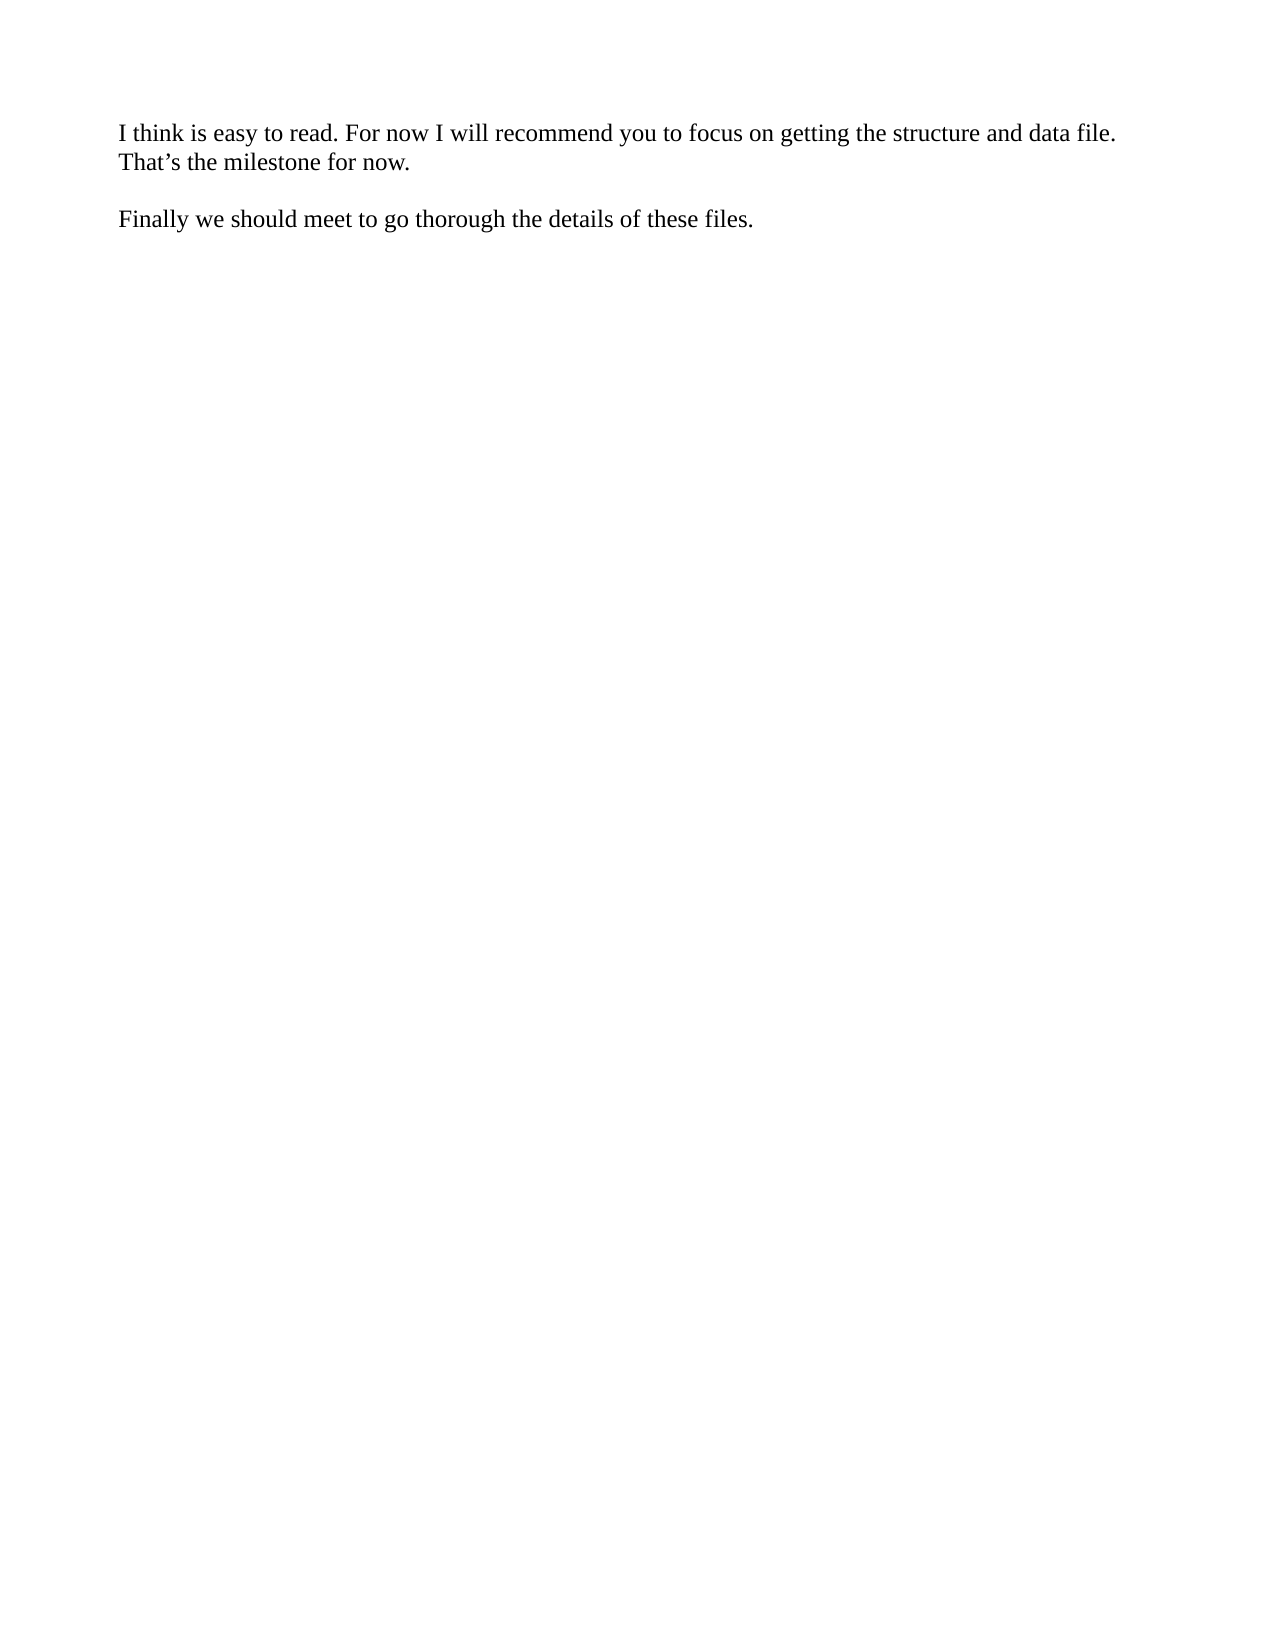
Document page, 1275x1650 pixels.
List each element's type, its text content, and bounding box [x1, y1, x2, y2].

text Finally we should meet to go thorough the details of these files. [118, 204, 1157, 233]
text I think is easy to read. For now I will recommend you to focus on getting the structure and data file. That’s the milestone for now. [118, 118, 1157, 176]
